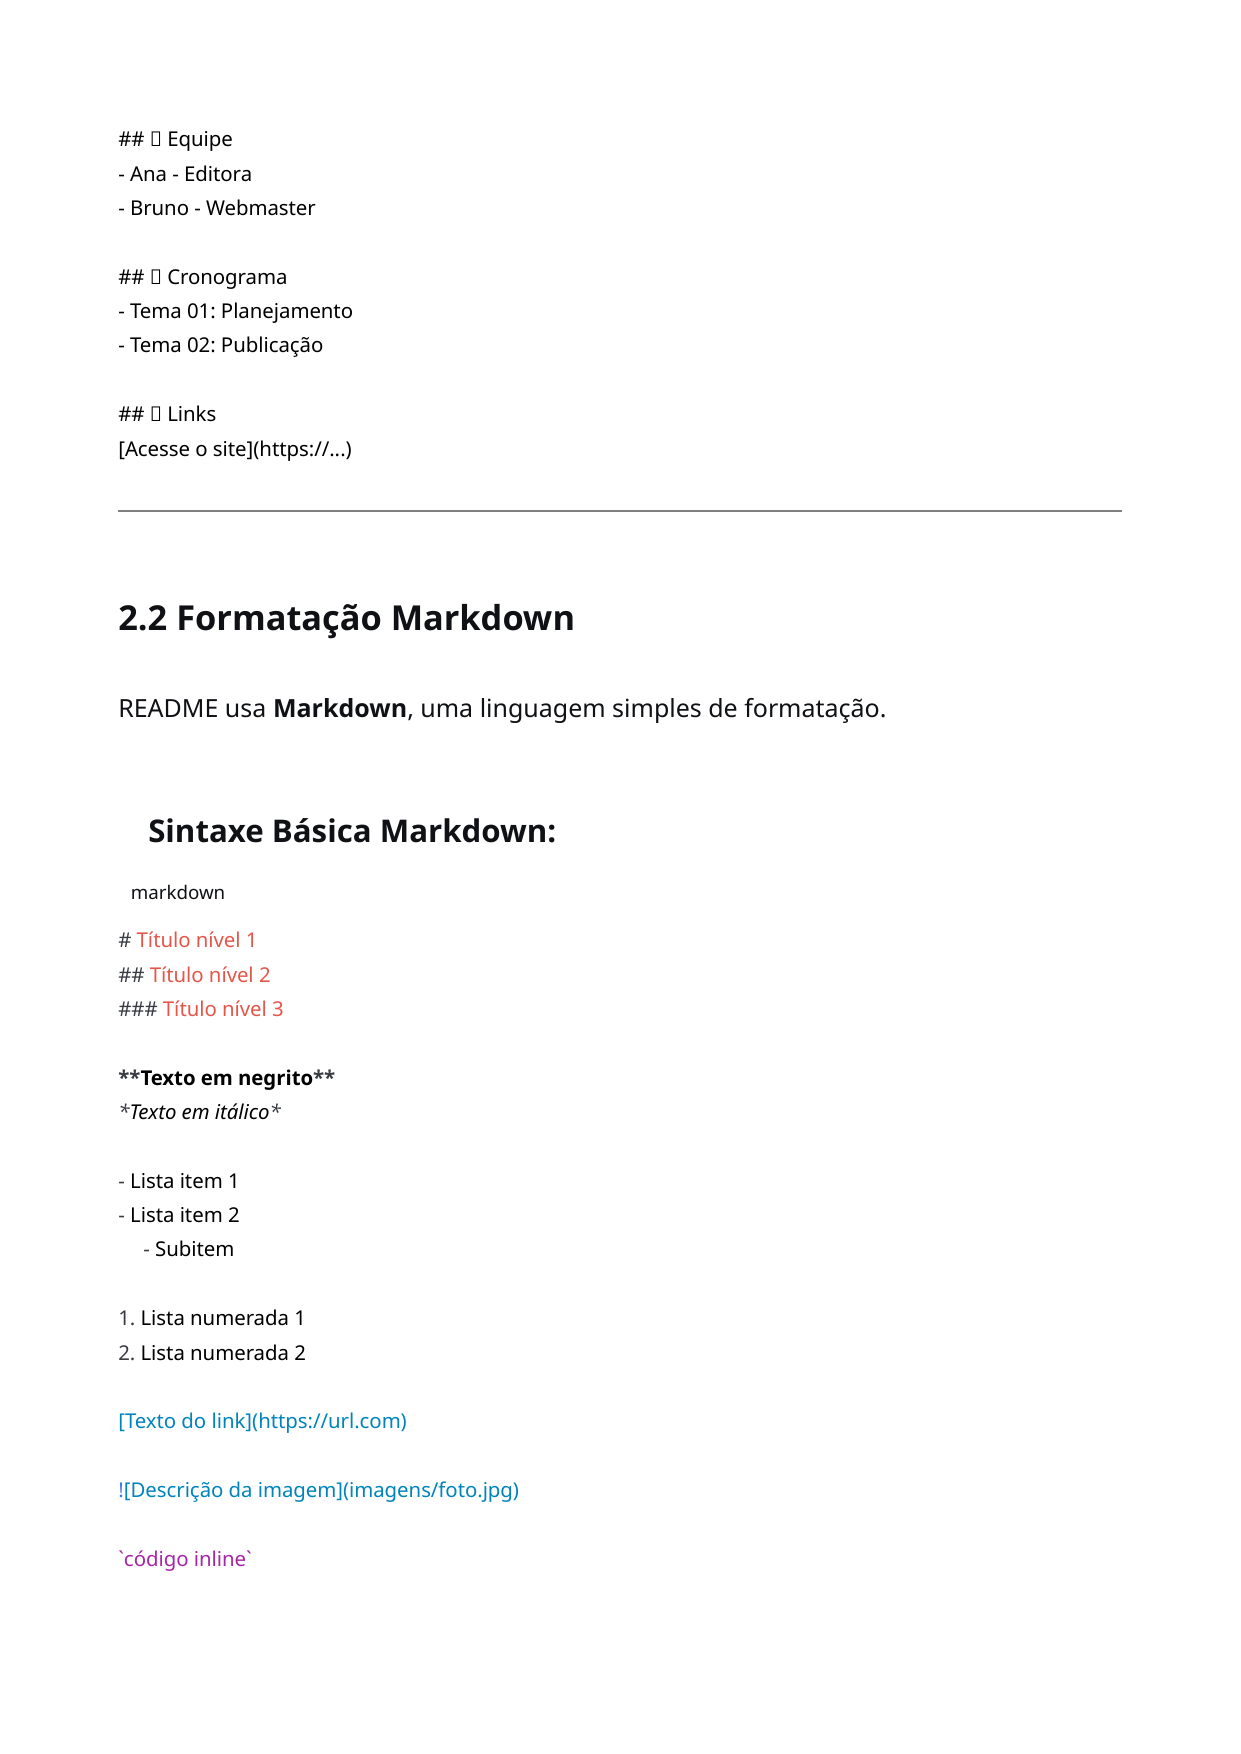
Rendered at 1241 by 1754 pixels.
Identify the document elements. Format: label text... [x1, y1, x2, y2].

text - Ana - Editora [118, 152, 1122, 187]
text - Tema 02: Publicação [118, 324, 1122, 359]
text ## 📅 Cronograma [118, 256, 1122, 290]
text ## Título nível 2 [118, 954, 1122, 988]
subtitle 📝 Sintaxe Básica Markdown: [118, 805, 1122, 852]
text ## 👥 Equipe [118, 118, 1122, 152]
text - Tema 01: Planejamento [118, 290, 1122, 324]
text 2. Lista numerada 2 [118, 1332, 1122, 1366]
subtitle 2.2 Formatação Markdown [118, 591, 1122, 641]
text README usa Markdown, uma linguagem simples de formatação. [118, 691, 1122, 724]
text - Lista item 1 [118, 1160, 1122, 1194]
text ![Descrição da imagem](imagens/foto.jpg) [118, 1469, 1122, 1504]
text [Acesse o site](https://...) [118, 427, 1122, 462]
text [Texto do link](https://url.com) [118, 1401, 1122, 1435]
text **Texto em negrito** [118, 1057, 1122, 1091]
text ## 🔗 Links [118, 393, 1122, 427]
text 1. Lista numerada 1 [118, 1297, 1122, 1332]
text - Bruno - Webmaster [118, 187, 1122, 221]
text - Subitem [118, 1229, 1122, 1263]
text *Texto em itálico* [118, 1091, 1122, 1126]
text markdown [131, 877, 1122, 905]
text - Lista item 2 [118, 1194, 1122, 1229]
text ### Título nível 3 [118, 988, 1122, 1022]
text # Título nível 1 [118, 919, 1122, 954]
text `código inline` [118, 1538, 1122, 1572]
